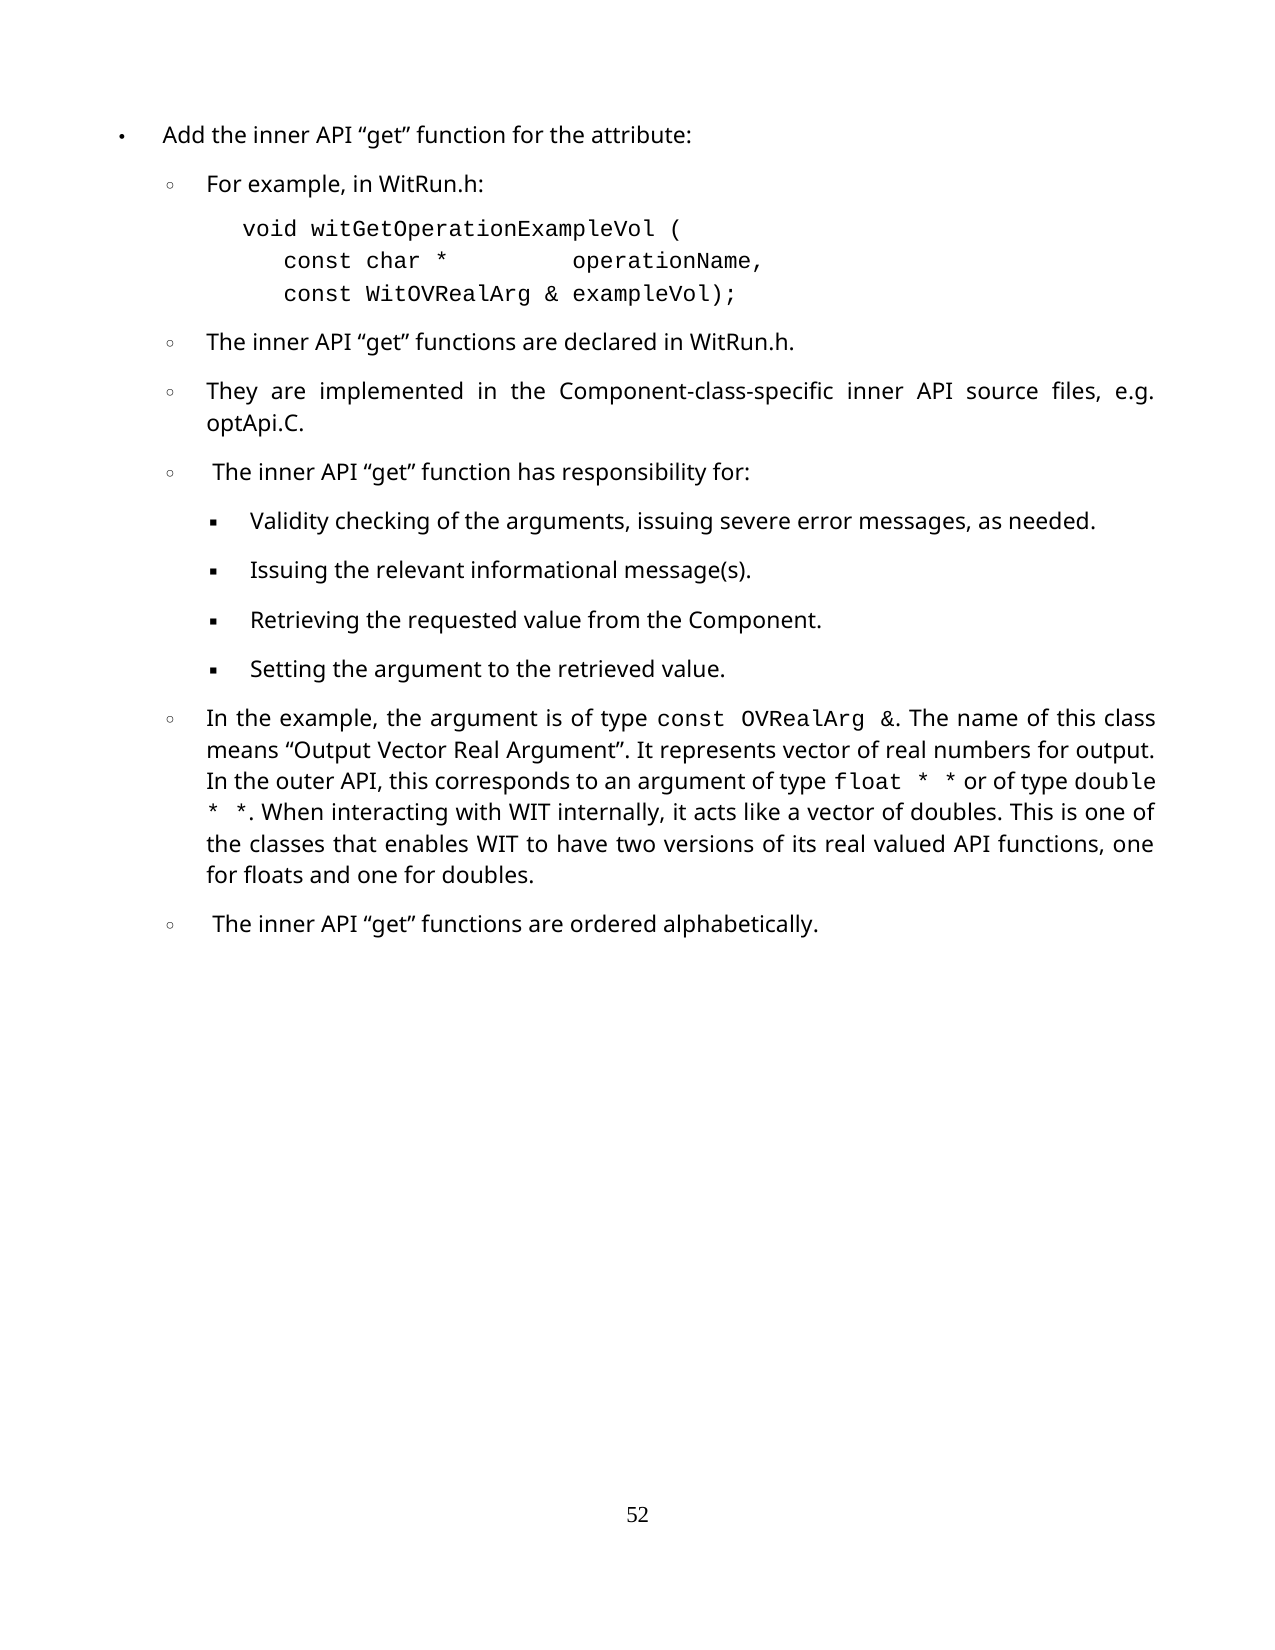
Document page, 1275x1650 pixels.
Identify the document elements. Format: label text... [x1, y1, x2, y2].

list For example, in WitRun.h: [162, 168, 1156, 199]
list Setting the argument to the retrieved value. [206, 653, 1156, 684]
list The inner API “get” functions are ordered alphabetically. [162, 908, 1156, 939]
list Retrieving the requested value from the Component. [206, 603, 1156, 635]
text const WitOVRealArg & exampleVol); [118, 282, 1156, 308]
text void witGetOperationExampleVol ( [118, 217, 1156, 243]
list The inner API “get” function has responsibility for: [162, 456, 1156, 487]
list The inner API “get” functions are declared in WitRun.h. [162, 326, 1156, 357]
list Validity checking of the arguments, issuing severe error messages, as needed. [206, 505, 1156, 536]
list Issuing the relevant informational message(s). [206, 554, 1156, 586]
list They are implemented in the Component-class-specific inner API source files, e.g. optApi.C. [162, 375, 1156, 438]
list In the example, the argument is of type const OVRealArg &. The name of this class means “Output Vector Real Argument”. It represents vector of real numbers for output. In the outer API, this corresponds to an argument of type float * * or of type double * *. When interacting with WIT internally, it acts like a vector of doubles. This is one of the classes that enables WIT to have two versions of its real valued API functions, one for floats and one for doubles. [162, 702, 1156, 890]
list Add the inner API “get” function for the attribute: [118, 118, 1156, 150]
text const char * operationName, [118, 249, 1156, 276]
